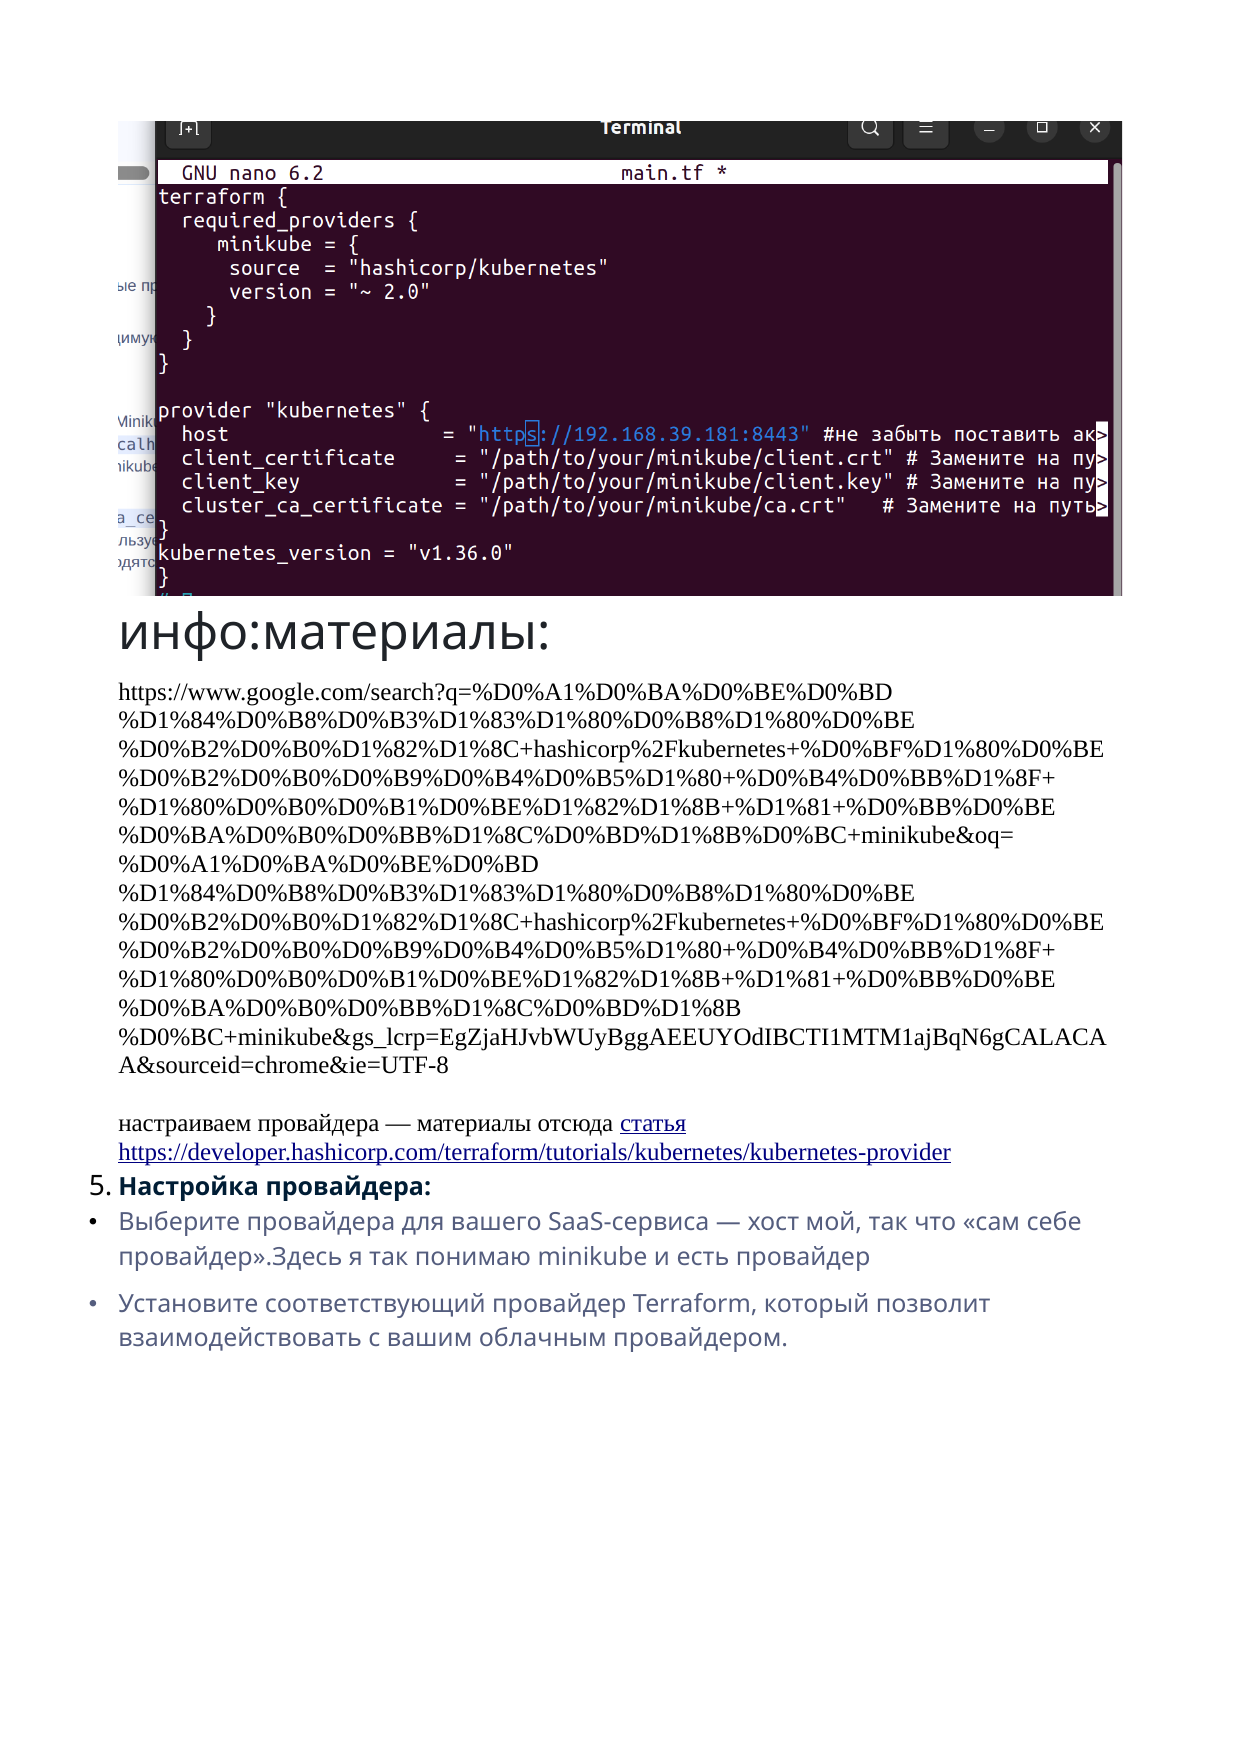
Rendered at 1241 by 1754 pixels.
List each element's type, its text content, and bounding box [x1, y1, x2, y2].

text настраиваем провайдера — материалы отсюда статья https://developer.hashicorp.com/terraform/tutorials/kubernetes/kubernetes-provider [118, 1108, 1122, 1165]
subtitle инфо:материалы: [118, 596, 1122, 664]
list Настройка провайдера: [118, 1165, 1122, 1204]
list Установите соответствующий провайдер Terraform, который позволит взаимодействовать с вашим облачным провайдером. [118, 1285, 1122, 1354]
list Выберите провайдера для вашего SaaS-сервиса — хост мой, так что «сам себе провайдер».Здесь я так понимаю minikube и есть провайдер [118, 1204, 1122, 1272]
picture [118, 121, 1123, 596]
text https://www.google.com/search?q=%D0%A1%D0%BA%D0%BE%D0%BD%D1%84%D0%B8%D0%B3%D1%83%D1%80%D0%B8%D1%80%D0%BE%D0%B2%D0%B0%D1%82%D1%8C+hashicorp%2Fkubernetes+%D0%BF%D1%80%D0%BE%D0%B2%D0%B0%D0%B9%D0%B4%D0%B5%D1%80+%D0%B4%D0%BB%D1%8F+%D1%80%D0%B0%D0%B1%D0%BE%D1%82%D1%8B+%D1%81+%D0%BB%D0%BE%D0%BA%D0%B0%D0%BB%D1%8C%D0%BD%D1%8B%D0%BC+minikube&oq=%D0%A1%D0%BA%D0%BE%D0%BD%D1%84%D0%B8%D0%B3%D1%83%D1%80%D0%B8%D1%80%D0%BE%D0%B2%D0%B0%D1%82%D1%8C+hashicorp%2Fkubernetes+%D0%BF%D1%80%D0%BE%D0%B2%D0%B0%D0%B9%D0%B4%D0%B5%D1%80+%D0%B4%D0%BB%D1%8F+%D1%80%D0%B0%D0%B1%D0%BE%D1%82%D1%8B+%D1%81+%D0%BB%D0%BE%D0%BA%D0%B0%D0%BB%D1%8C%D0%BD%D1%8B%D0%BC+minikube&gs_lcrp=EgZjaHJvbWUyBggAEEUYOdIBCTI1MTM1ajBqN6gCALACAA&sourceid=chrome&ie=UTF-8 [118, 677, 1122, 1079]
